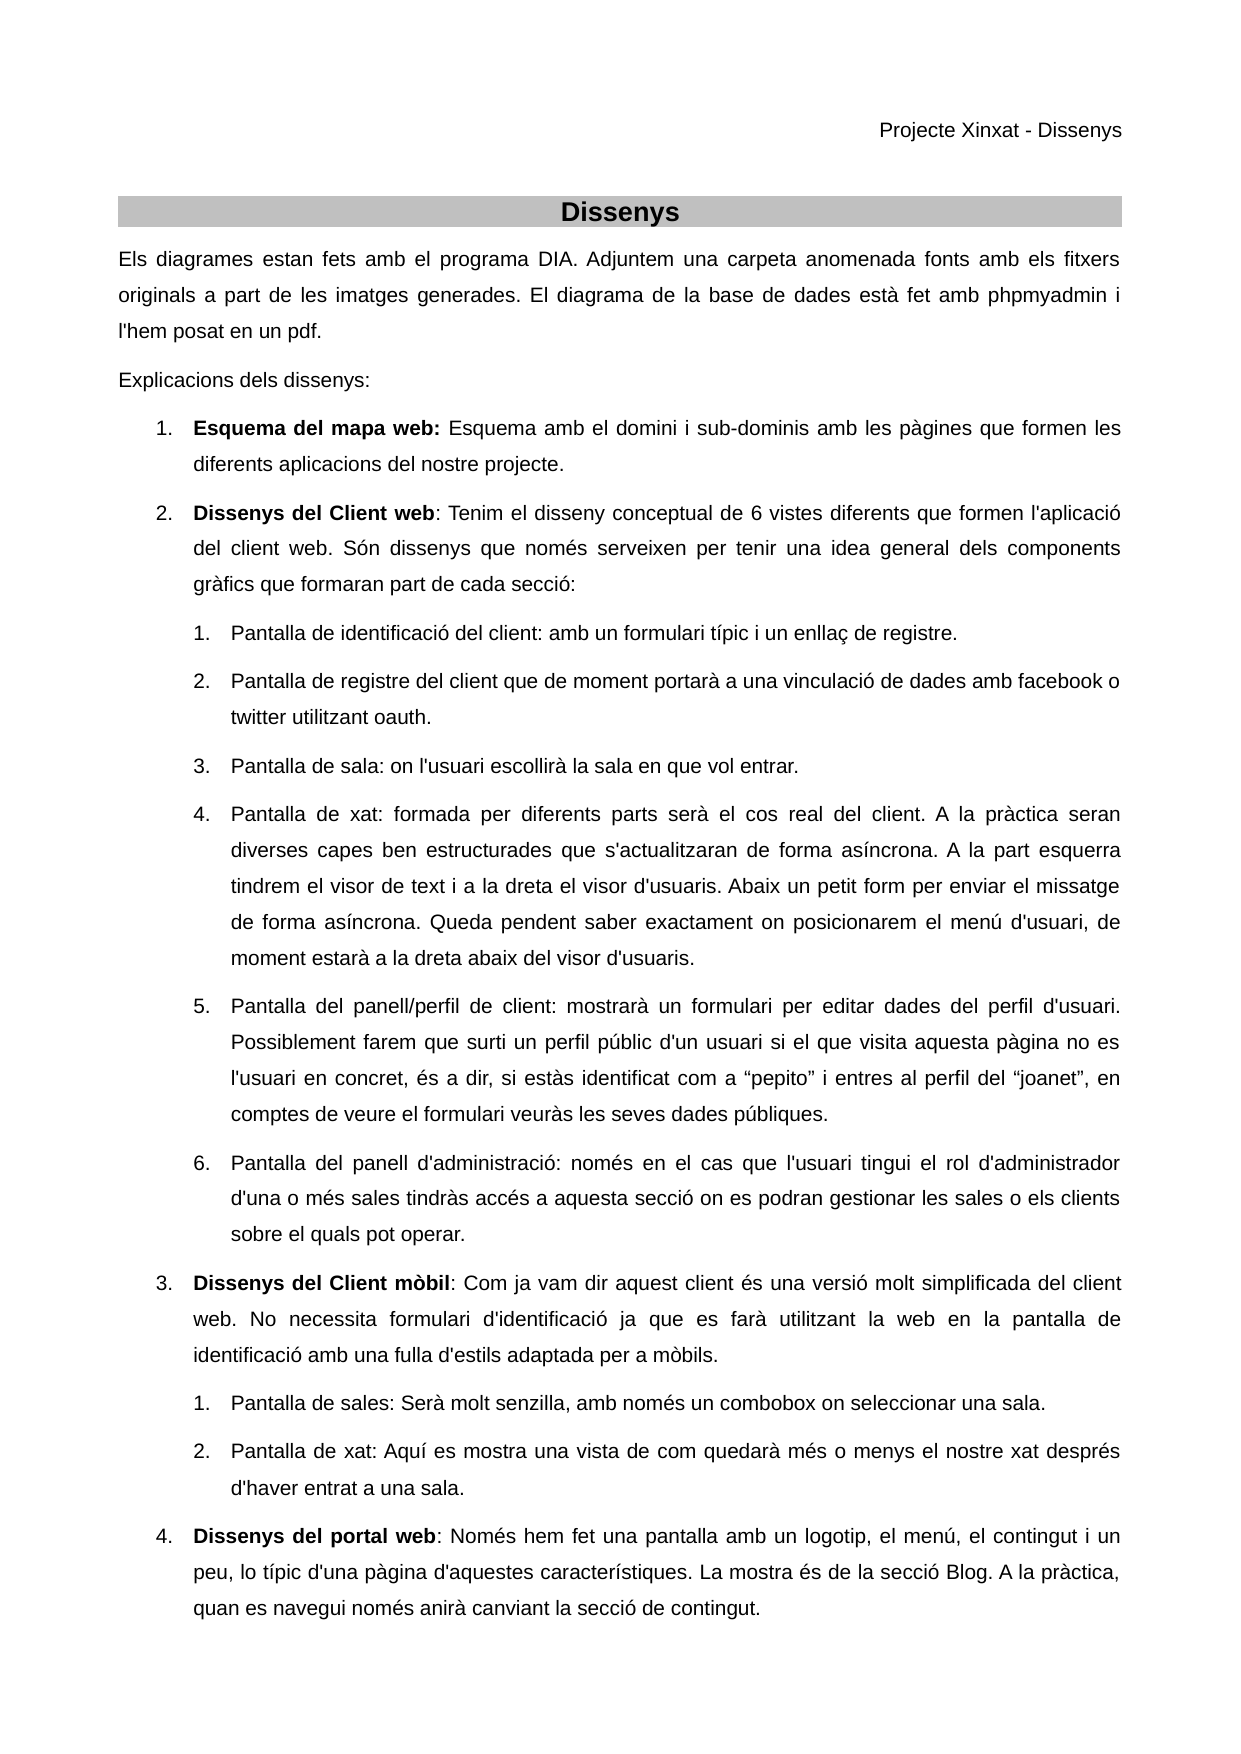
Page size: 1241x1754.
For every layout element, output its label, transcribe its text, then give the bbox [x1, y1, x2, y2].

list Esquema del mapa web: Esquema amb el domini i sub-dominis amb les pàgines que formen les diferents aplicacions del nostre projecte. [156, 416, 1122, 476]
list Pantalla del panell d'administració: només en el cas que l'usuari tingui el rol d'administrador d'una o més sales tindràs accés a aquesta secció on es podran gestionar les sales o els clients sobre el quals pot operar. [193, 1150, 1122, 1246]
list Pantalla de registre del client que de moment portarà a una vinculació de dades amb facebook o twitter utilitzant oauth. [193, 669, 1122, 729]
list Dissenys del Client web: Tenim el disseny conceptual de 6 vistes diferents que formen l'aplicació del client web. Són dissenys que només serveixen per tenir una idea general dels components gràfics que formaran part de cada secció: [156, 500, 1122, 596]
list Dissenys del portal web: Només hem fet una pantalla amb un logotip, el menú, el contingut i un peu, lo típic d'una pàgina d'aquestes característiques. La mostra és de la secció Blog. A la pràctica, quan es navegui només anirà canviant la secció de contingut. [156, 1524, 1122, 1619]
list Pantalla de xat: formada per diferents parts serà el cos real del client. A la pràctica seran diverses capes ben estructurades que s'actualitzaran de forma asíncrona. A la part esquerra tindrem el visor de text i a la dreta el visor d'usuaris. Abaix un petit form per enviar el missatge de forma asíncrona. Queda pendent saber exactament on posicionarem el menú d'usuari, de moment estarà a la dreta abaix del visor d'usuaris. [193, 802, 1122, 969]
list Pantalla del panell/perfil de client: mostrarà un formulari per editar dades del perfil d'usuari. Possiblement farem que surti un perfil públic d'un usuari si el que visita aquesta pàgina no es l'usuari en concret, és a dir, si estàs identificat com a “pepito” i entres al perfil del “joanet”, en comptes de veure el formulari veuràs les seves dades públiques. [193, 994, 1122, 1126]
text Els diagrames estan fets amb el programa DIA. Adjuntem una carpeta anomenada fonts amb els fitxers originals a part de les imatges generades. El diagrama de la base de dades està fet amb phpmyadmin i l'hem posat en un pdf. [118, 247, 1122, 343]
text Dissenys [118, 196, 1122, 227]
list Pantalla de xat: Aquí es mostra una vista de com quedarà més o menys el nostre xat després d'haver entrat a una sala. [193, 1439, 1122, 1499]
list Pantalla de sales: Serà molt senzilla, amb només un combobox on seleccionar una sala. [193, 1391, 1122, 1415]
list Dissenys del Client mòbil: Com ja vam dir aquest client és una versió molt simplificada del client web. No necessita formulari d'identificació ja que es farà utilitzant la web en la pantalla de identificació amb una fulla d'estils adaptada per a mòbils. [156, 1271, 1122, 1366]
text Explicacions dels dissenys: [118, 367, 1122, 391]
list Pantalla de sala: on l'usuari escollirà la sala en que vol entrar. [193, 753, 1122, 777]
list Pantalla de identificació del client: amb un formulari típic i un enllaç de registre. [193, 621, 1122, 644]
